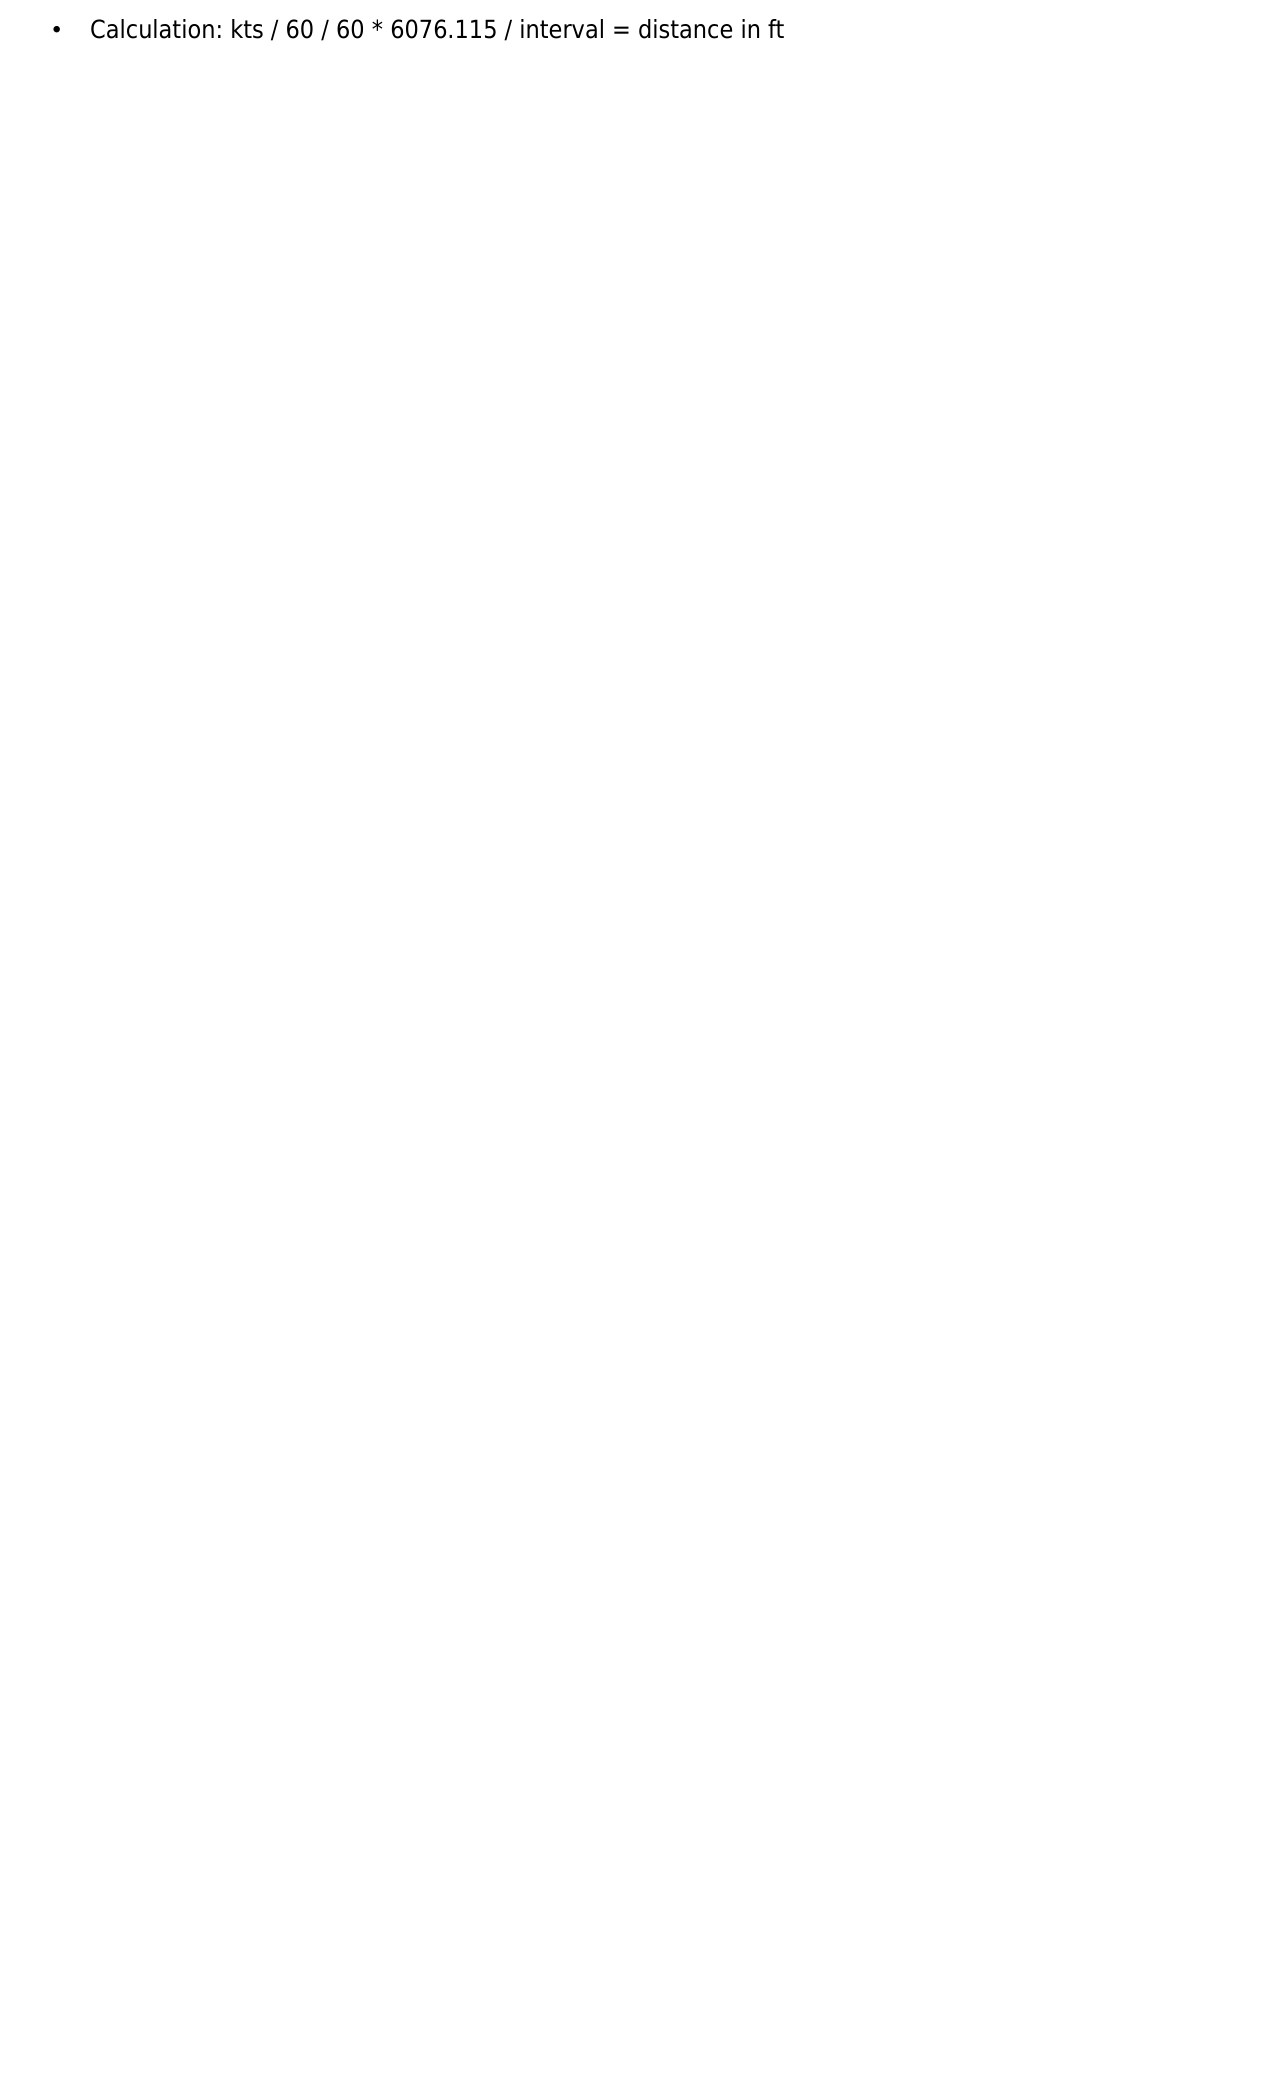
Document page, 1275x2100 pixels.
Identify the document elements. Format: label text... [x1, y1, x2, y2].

list Calculation: kts / 60 / 60 * 6076.115 / interval = distance in ft [52, 15, 1260, 44]
